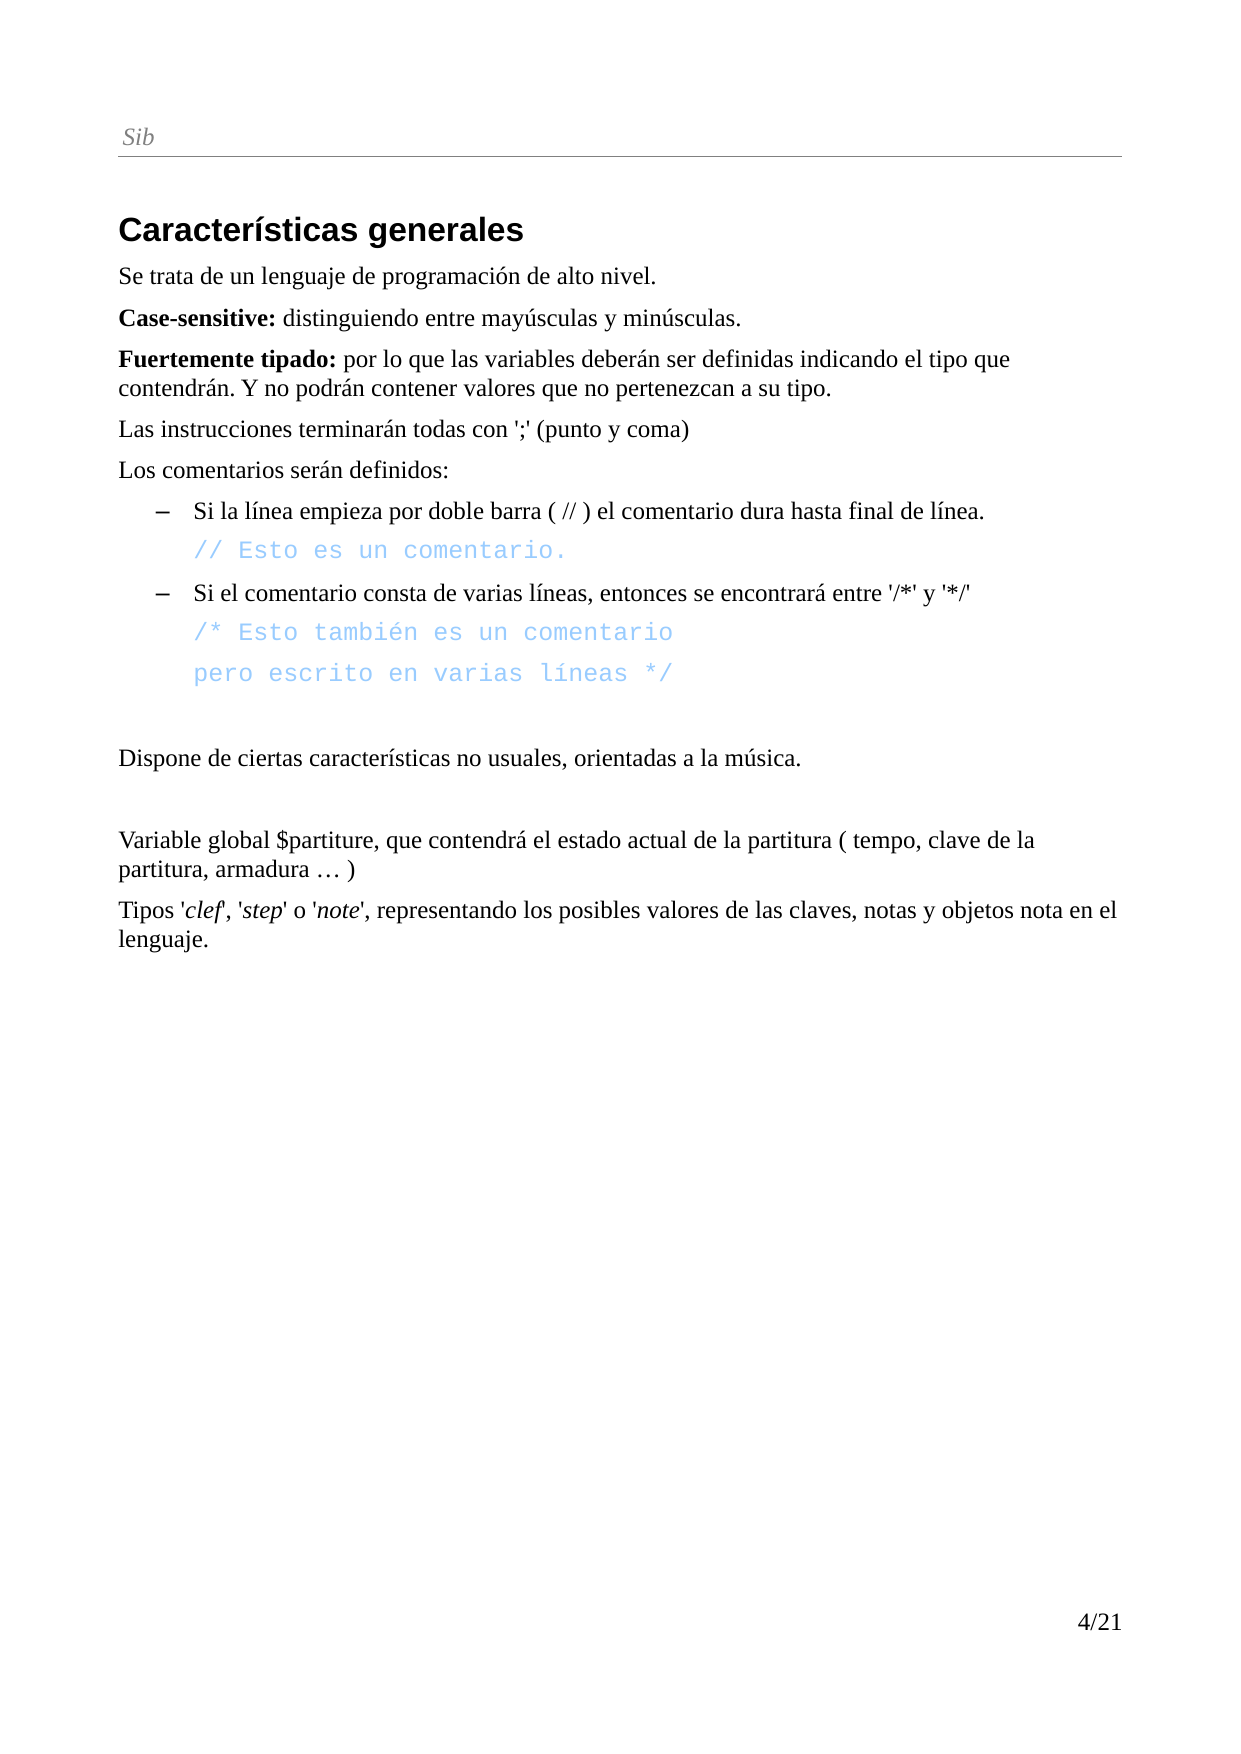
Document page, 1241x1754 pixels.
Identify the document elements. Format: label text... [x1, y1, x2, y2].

text Dispone de ciertas características no usuales, orientadas a la música. [118, 743, 1122, 771]
list // Esto es un comentario. [156, 538, 1122, 566]
text Tipos 'clef', 'step' o 'note', representando los posibles valores de las claves, notas y objetos nota en el lenguaje. [118, 895, 1122, 953]
text Las instrucciones terminarán todas con ';' (punto y coma) [118, 414, 1122, 443]
text Fuertemente tipado: por lo que las variables deberán ser definidas indicando el tipo que contendrán. Y no podrán contener valores que no pertenezcan a su tipo. [118, 344, 1122, 401]
subtitle Características generales [118, 210, 1122, 249]
list pero escrito en varias líneas */ [156, 661, 1122, 689]
list /* Esto también es un comentario [156, 620, 1122, 648]
list Si el comentario consta de varias líneas, entonces se encontrará entre '/*' y '*/' [156, 578, 1122, 607]
list Si la línea empieza por doble barra ( // ) el comentario dura hasta final de línea. [156, 496, 1122, 525]
text Variable global $partiture, que contendrá el estado actual de la partitura ( tempo, clave de la partitura, armadura … ) [118, 825, 1122, 883]
text Case-sensitive: distinguiendo entre mayúsculas y minúsculas. [118, 303, 1122, 331]
text Se trata de un lenguaje de programación de alto nivel. [118, 261, 1122, 290]
text Los comentarios serán definidos: [118, 455, 1122, 484]
